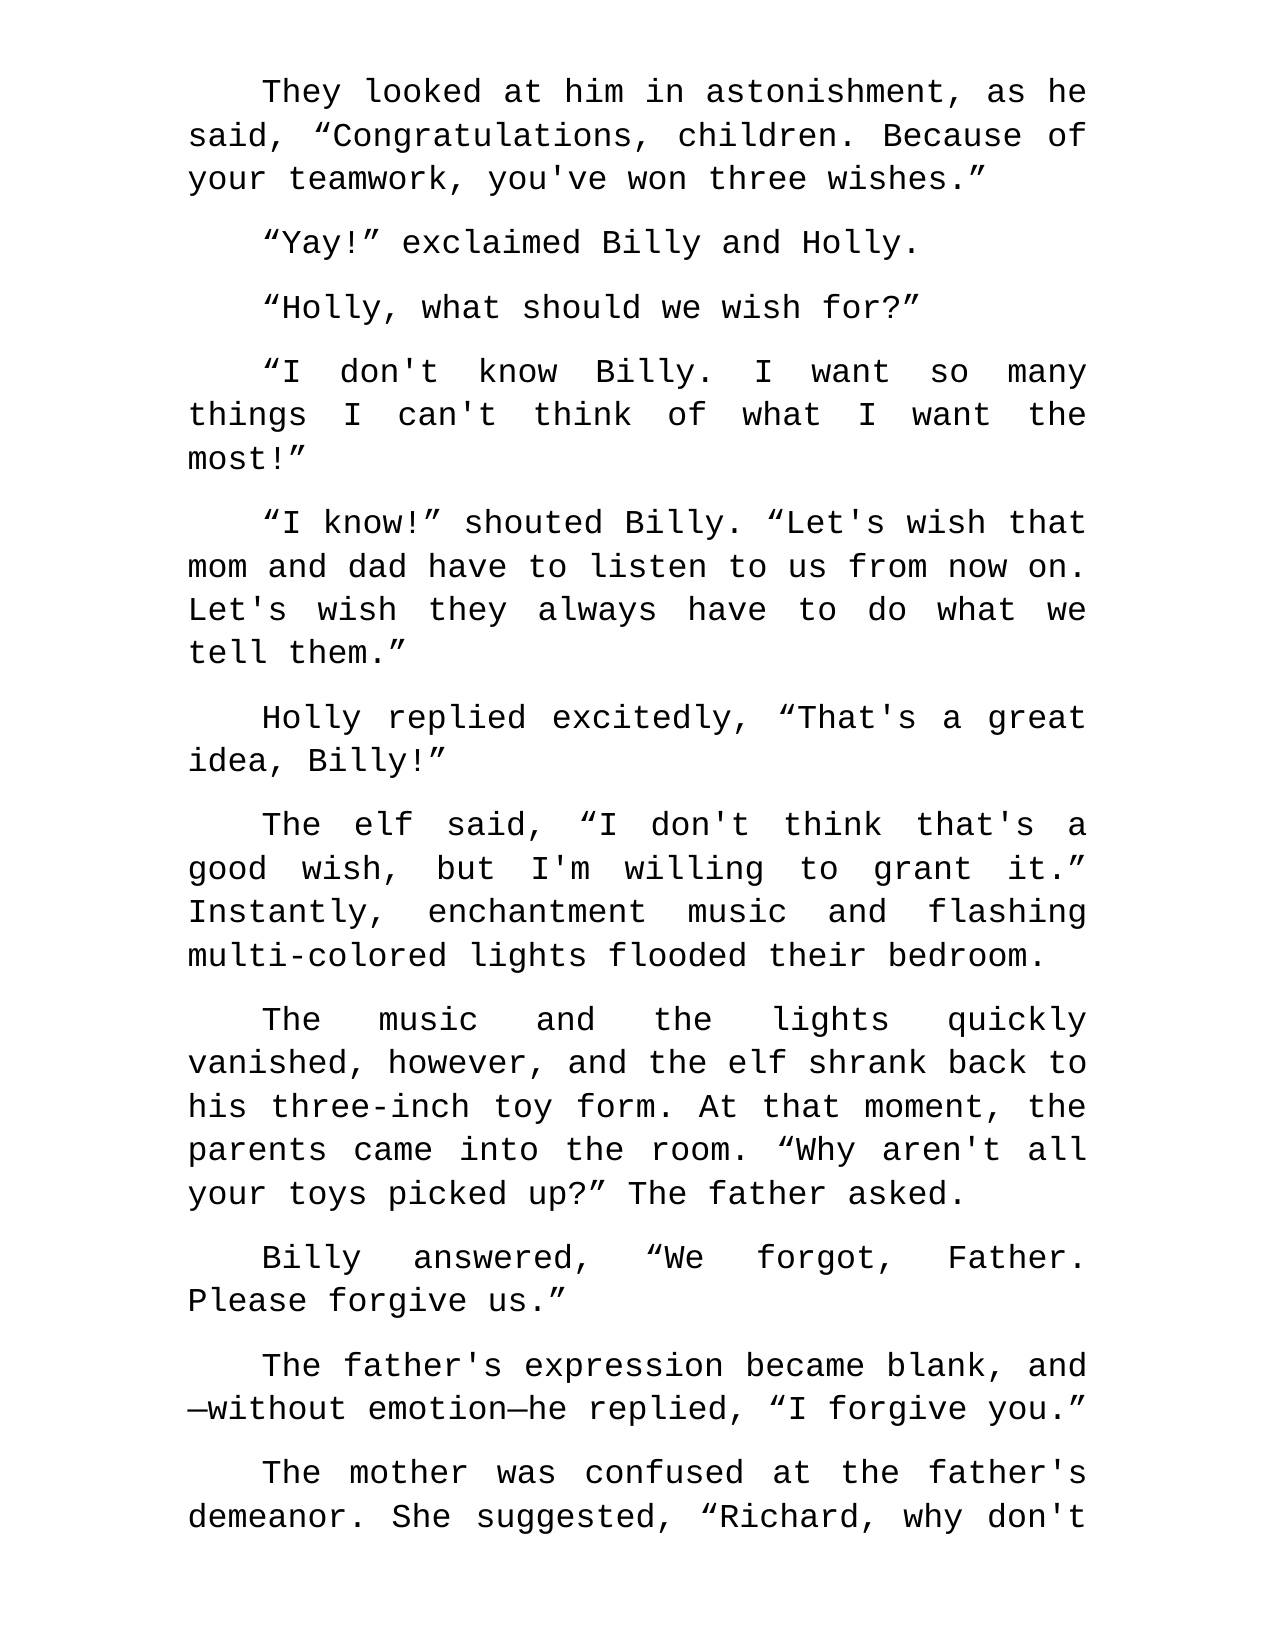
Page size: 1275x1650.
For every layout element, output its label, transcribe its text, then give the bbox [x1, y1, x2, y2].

text The music and the lights quickly vanished, however, and the elf shrank back to his three-inch toy form. At that moment, the parents came into the room. “Why aren't all your toys picked up?” The father asked. [187, 1003, 1087, 1214]
text The elf said, “I don't think that's a good wish, but I'm willing to grant it.” Instantly, enchantment music and flashing multi-colored lights flooded their bedroom. [187, 808, 1087, 976]
text Billy answered, “We forgot, Father. Please forgive us.” [187, 1241, 1087, 1322]
text “I know!” shouted Billy. “Let's wish that mom and dad have to listen to us from now on. Let's wish they always have to do what we tell them.” [187, 506, 1087, 674]
text “Holly, what should we wish for?” [187, 290, 1087, 328]
text “I don't know Billy. I want so many things I can't think of what I want the most!” [187, 355, 1087, 479]
text The father's expression became blank, and—without emotion—he replied, “I forgive you.” [187, 1348, 1087, 1430]
text “Yay!” exclaimed Billy and Holly. [187, 226, 1087, 264]
text They looked at him in astonishment, as he said, “Congratulations, children. Because of your teamwork, you've won three wishes.” [187, 75, 1087, 200]
text The mother was confused at the father's demeanor. She suggested, “Richard, why don't [187, 1456, 1087, 1537]
text Holly replied excitedly, “That's a great idea, Billy!” [187, 700, 1087, 782]
